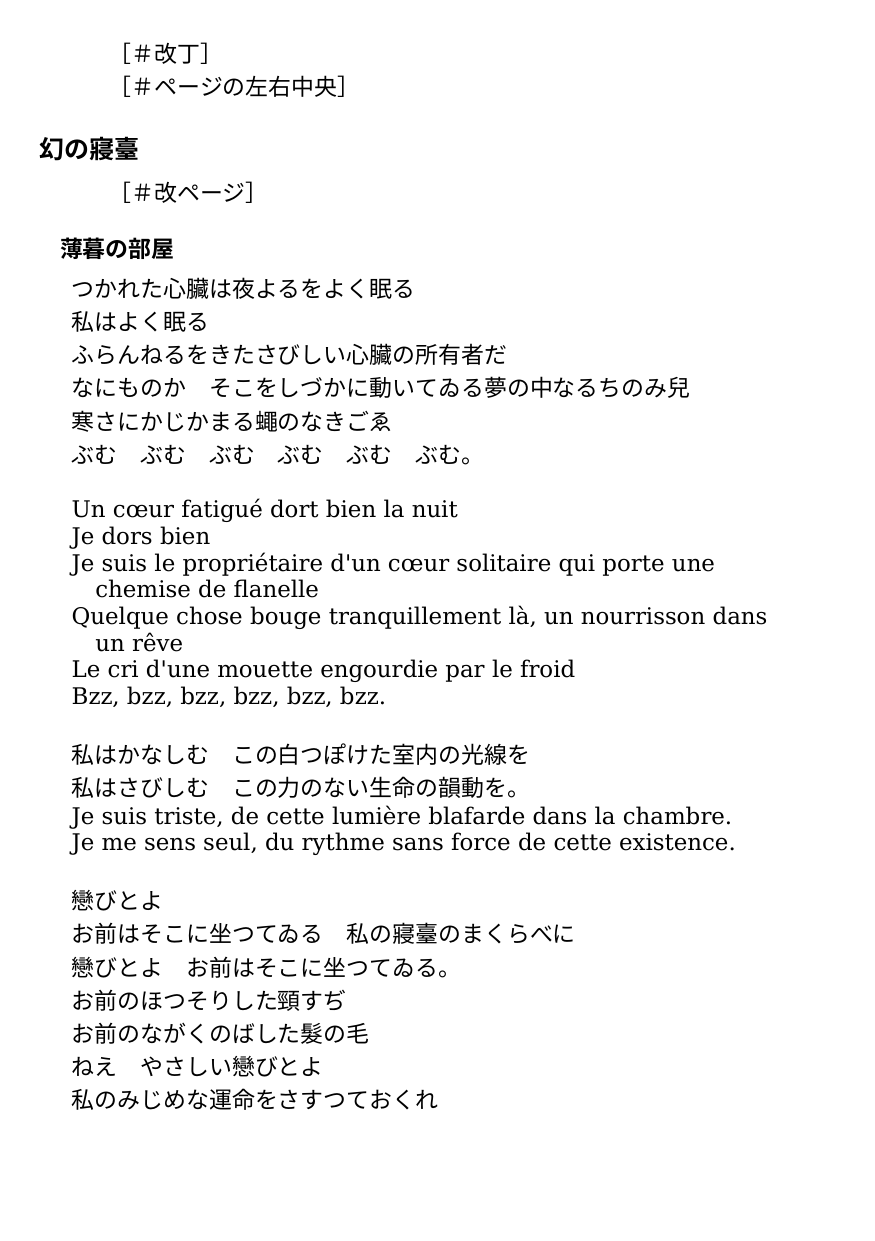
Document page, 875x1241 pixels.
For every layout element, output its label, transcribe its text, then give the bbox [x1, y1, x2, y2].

text ［＃ページの左右中央］ [72, 69, 802, 102]
text 戀びとよ お前はそこに坐つてゐる。 [71, 949, 802, 983]
text Je suis triste, de cette lumière blafarde dans la chambre. [71, 803, 802, 829]
subtitle 薄暮の部屋 [60, 231, 838, 264]
text つかれた心臟は夜よるをよく眠る [71, 270, 802, 304]
text Je me sens seul, du rythme sans force de cette existence. [71, 829, 802, 856]
text 私はさびしむ この力のない生命の韻動を。 [71, 770, 802, 803]
text Un cœur fatigué dort bien la nuit [71, 496, 802, 523]
text 私のみじめな運命をさすつておくれ [71, 1082, 802, 1116]
text お前はそこに坐つてゐる 私の寢臺のまくらべに [71, 916, 802, 949]
text Quelque chose bouge tranquillement là, un nourrisson dans un rêve [71, 603, 802, 656]
text Bzz, bzz, bzz, bzz, bzz, bzz. [71, 683, 802, 710]
text Je dors bien [71, 523, 802, 550]
text お前のながくのばした髮の毛 [71, 1016, 802, 1049]
text ふらんねるをきたさびしい心臟の所有者だ [71, 337, 802, 370]
text ［＃改ページ］ [72, 174, 802, 208]
text お前のほつそりした頸すぢ [71, 983, 802, 1016]
text 私はよく眠る [71, 304, 802, 337]
text Le cri d'une mouette engourdie par le froid [71, 656, 802, 683]
text ねえ やさしい戀びとよ [71, 1049, 802, 1082]
subtitle 幻の寢臺 [36, 126, 838, 168]
text ［＃改丁］ [72, 36, 802, 69]
text なにものか そこをしづかに動いてゐる夢の中なるちのみ兒 [71, 370, 802, 403]
text 私はかなしむ この白つぽけた室内の光線を [71, 736, 802, 770]
text Je suis le propriétaire d'un cœur solitaire qui porte une chemise de flanelle [71, 550, 802, 603]
text 戀びとよ [71, 883, 802, 916]
text ぶむ ぶむ ぶむ ぶむ ぶむ ぶむ。 [71, 437, 802, 470]
text 寒さにかじかまる蠅のなきごゑ [71, 403, 802, 437]
